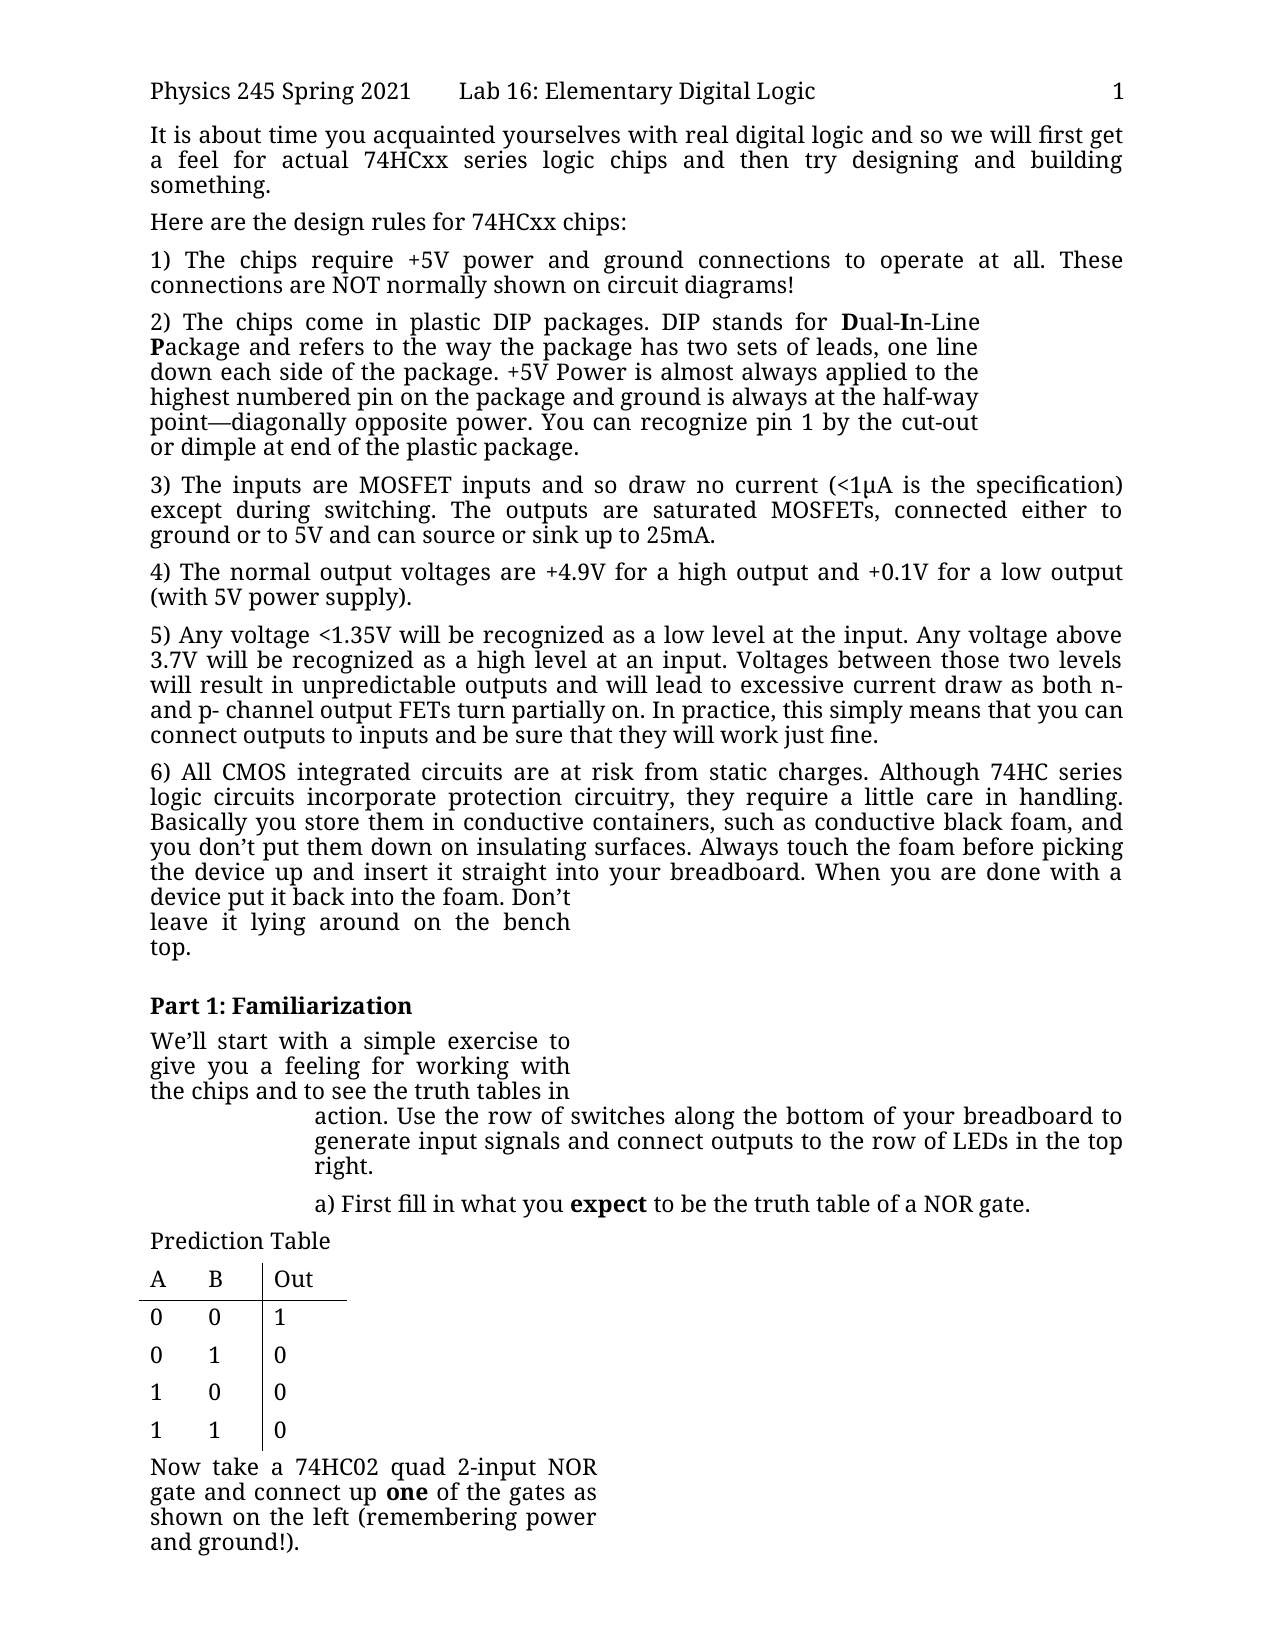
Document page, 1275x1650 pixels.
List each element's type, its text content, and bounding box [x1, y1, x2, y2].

table_cell 1 [263, 1301, 347, 1339]
text 3) The inputs are MOSFET inputs and so draw no current (<1µA is the specification) except during switching. The outputs are saturated MOSFETs, connected either to ground or to 5V and can source or sink up to 25mA. [150, 473, 1125, 548]
text 2) The chips come in plastic DIP packages. DIP stands for Dual-In-Line Package and refers to the way the package has two sets of leads, one line down each side of the package. +5V Power is almost always applied to the highest numbered pin on the package and ground is always at the half-way point—diagonally opposite power. You can recognize pin 1 by the cut-out or dimple at end of the plastic package. [150, 311, 1125, 461]
table_header B [197, 1263, 262, 1300]
text 4) The normal output voltages are +4.9V for a high output and +0.1V for a low output (with 5V power supply). [150, 561, 1125, 611]
text We’ll start with a simple exercise to give you a feeling for working with the chips and to see the truth tables in action. Use the row of switches along the bottom of your breadboard to generate input signals and connect outputs to the row of LEDs in the top right. [150, 1029, 1125, 1179]
table_cell 0 [263, 1414, 347, 1451]
table_cell 1 [197, 1414, 262, 1451]
table_cell 0 [139, 1301, 197, 1339]
text 6) All CMOS integrated circuits are at risk from static charges. Although 74HC series logic circuits incorporate protection circuitry, they require a little care in handling. Basically you store them in conductive containers, such as conductive black foam, and you don’t put them down on insulating surfaces. Always touch the foam before picking the device up and insert it straight into your breadboard. When you are done with a device put it back into the foam. Don’t leave it lying around on the bench top. [150, 761, 1125, 961]
text It is about time you acquainted yourselves with real digital logic and so we will first get a feel for actual 74HCxx series logic chips and then try designing and building something. [150, 123, 1125, 198]
table_header Out [263, 1263, 347, 1300]
table_cell 1 [139, 1376, 197, 1414]
text Prediction Table [150, 1229, 1125, 1254]
table_header A [139, 1263, 197, 1300]
table_cell 0 [197, 1376, 262, 1414]
text 1) The chips require +5V power and ground connections to operate at all. These connections are NOT normally shown on circuit diagrams! [150, 248, 1125, 298]
table_cell 1 [139, 1414, 197, 1451]
subtitle Part 1: Familiarization [150, 994, 1125, 1019]
table_cell 1 [197, 1339, 262, 1376]
text a) First fill in what you expect to be the truth table of a NOR gate. [150, 1192, 1125, 1217]
text Now take a 74HC02 quad 2-input NOR gate and connect up one of the gates as shown on the left (remembering power and ground!). [150, 1456, 1125, 1556]
table_cell 0 [197, 1301, 262, 1339]
table_cell 0 [139, 1339, 197, 1376]
text 5) Any voltage <1.35V will be recognized as a low level at the input. Any voltage above 3.7V will be recognized as a high level at an input. Voltages between those two levels will result in unpredictable outputs and will lead to excessive current draw as both n- and p- channel output FETs turn partially on. In practice, this simply means that you can connect outputs to inputs and be sure that they will work just fine. [150, 623, 1125, 748]
text Here are the design rules for 74HCxx chips: [150, 211, 1125, 236]
table_cell 0 [263, 1339, 347, 1376]
table_cell 0 [263, 1376, 347, 1414]
